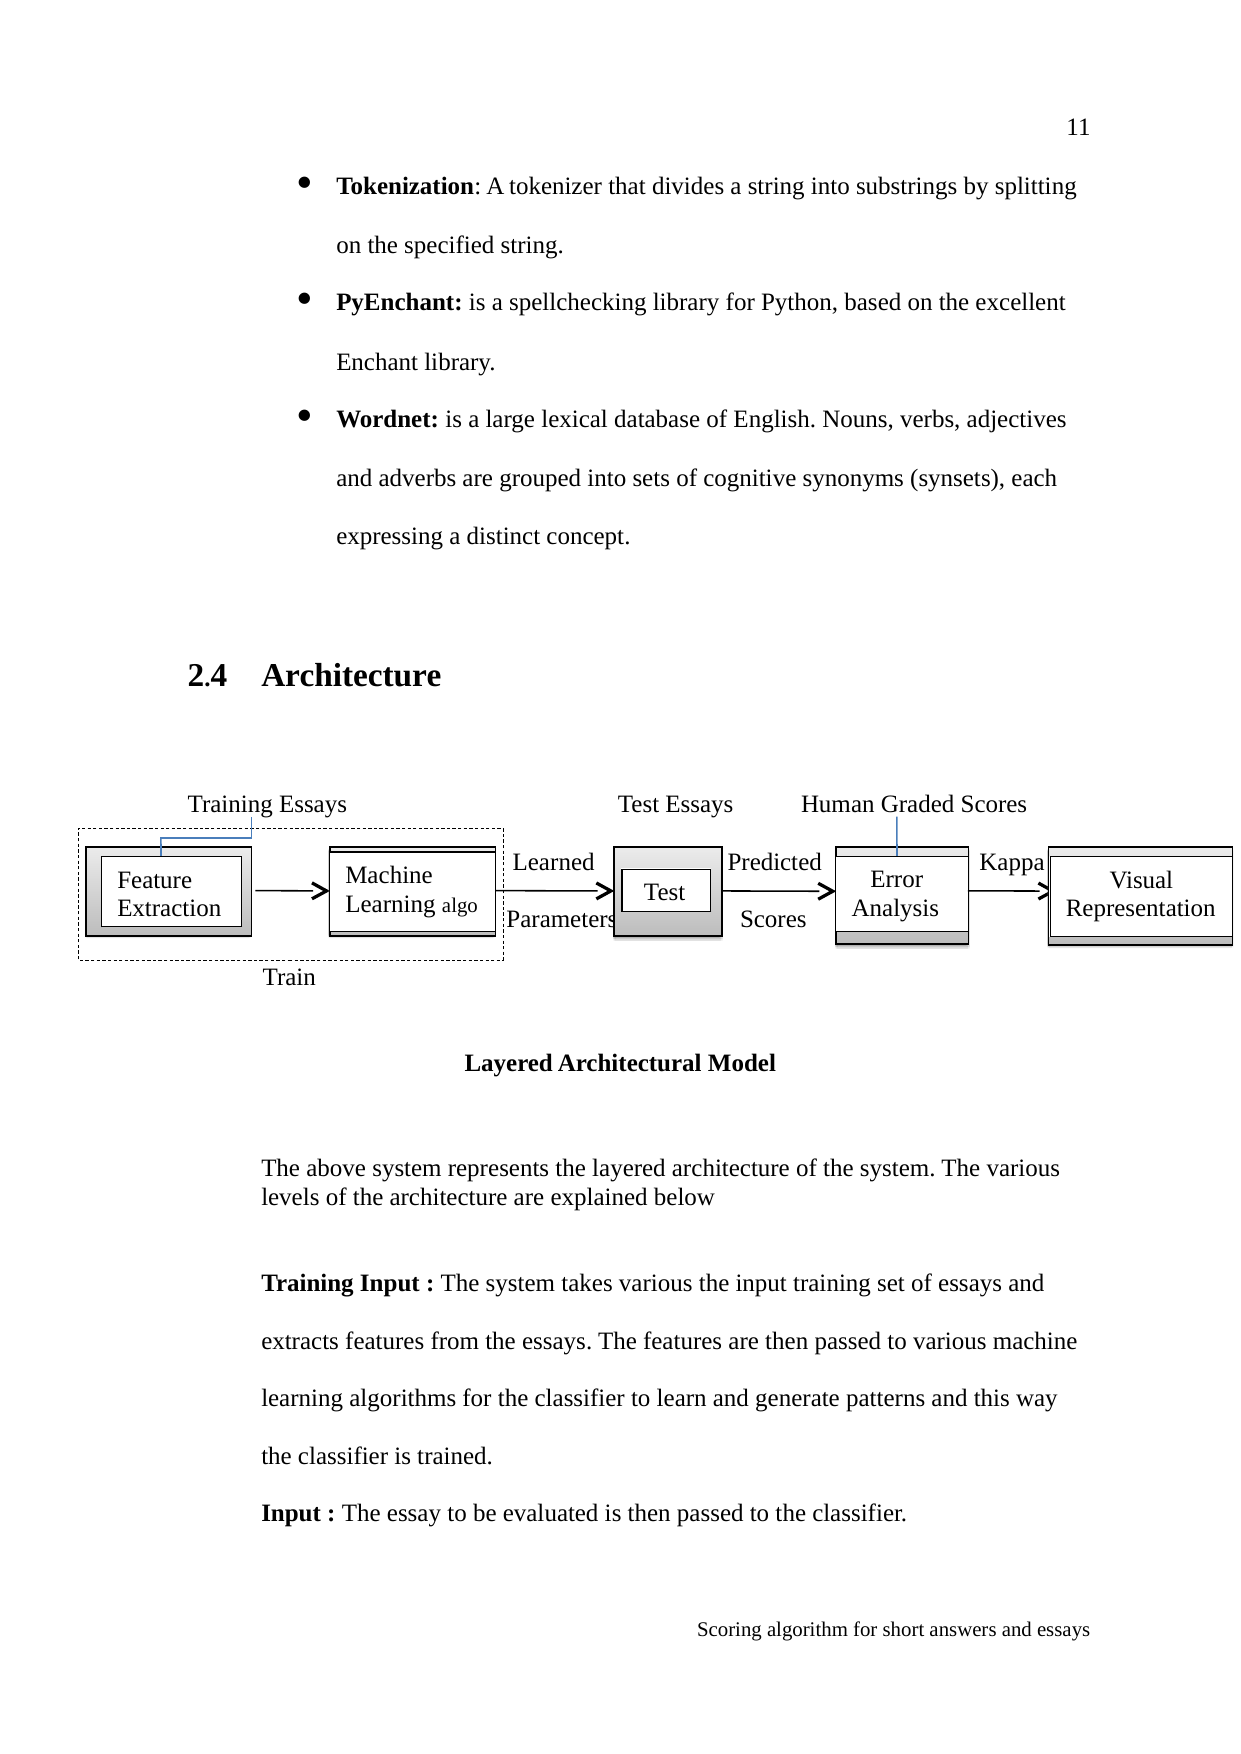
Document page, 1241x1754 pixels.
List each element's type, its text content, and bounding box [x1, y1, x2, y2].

text Feature Extraction [117, 865, 226, 919]
text Parameters Scores [504, 904, 613, 933]
text Training Essays Test Essays Human Graded Scores [187, 789, 1090, 818]
text Layered Architectural Model [187, 1048, 1090, 1077]
list Wordnet: is a large lexical database of English. Nouns, verbs, adjectives and adverbs are grouped into sets of cognitive synonyms (synsets), each expressing a distinct concept. [298, 404, 1090, 550]
text Input : The essay to be evaluated is then passed to the classifier. [187, 1498, 1090, 1527]
text Train [187, 962, 1090, 991]
list PyEnchant: is a spellchecking library for Python, based on the excellent Enchant library. [298, 287, 1090, 376]
text Parameters Scores [723, 904, 835, 933]
text Learned [504, 847, 613, 876]
text Predicted [723, 847, 835, 876]
text Parameters Scores [970, 904, 1047, 933]
text Error Analysis [851, 864, 953, 922]
text Training Input : The system takes various the input training set of essays and extracts features from the essays. The features are then passed to various machine learning algorithms for the classifier to learn and generate patterns and this way the classifier is trained. [261, 1268, 1090, 1470]
text Visual Representation [1066, 865, 1217, 922]
text Machine Learning algo [345, 860, 480, 917]
text The above system represents the layered architecture of the system. The various levels of the architecture are explained below [261, 1153, 1090, 1211]
text 2.4 Architecture [187, 655, 1090, 693]
list Tokenization: A tokenizer that divides a string into substrings by splitting on the specified string. [298, 171, 1090, 259]
text Test [637, 877, 695, 903]
text Kappa [969, 847, 1048, 876]
